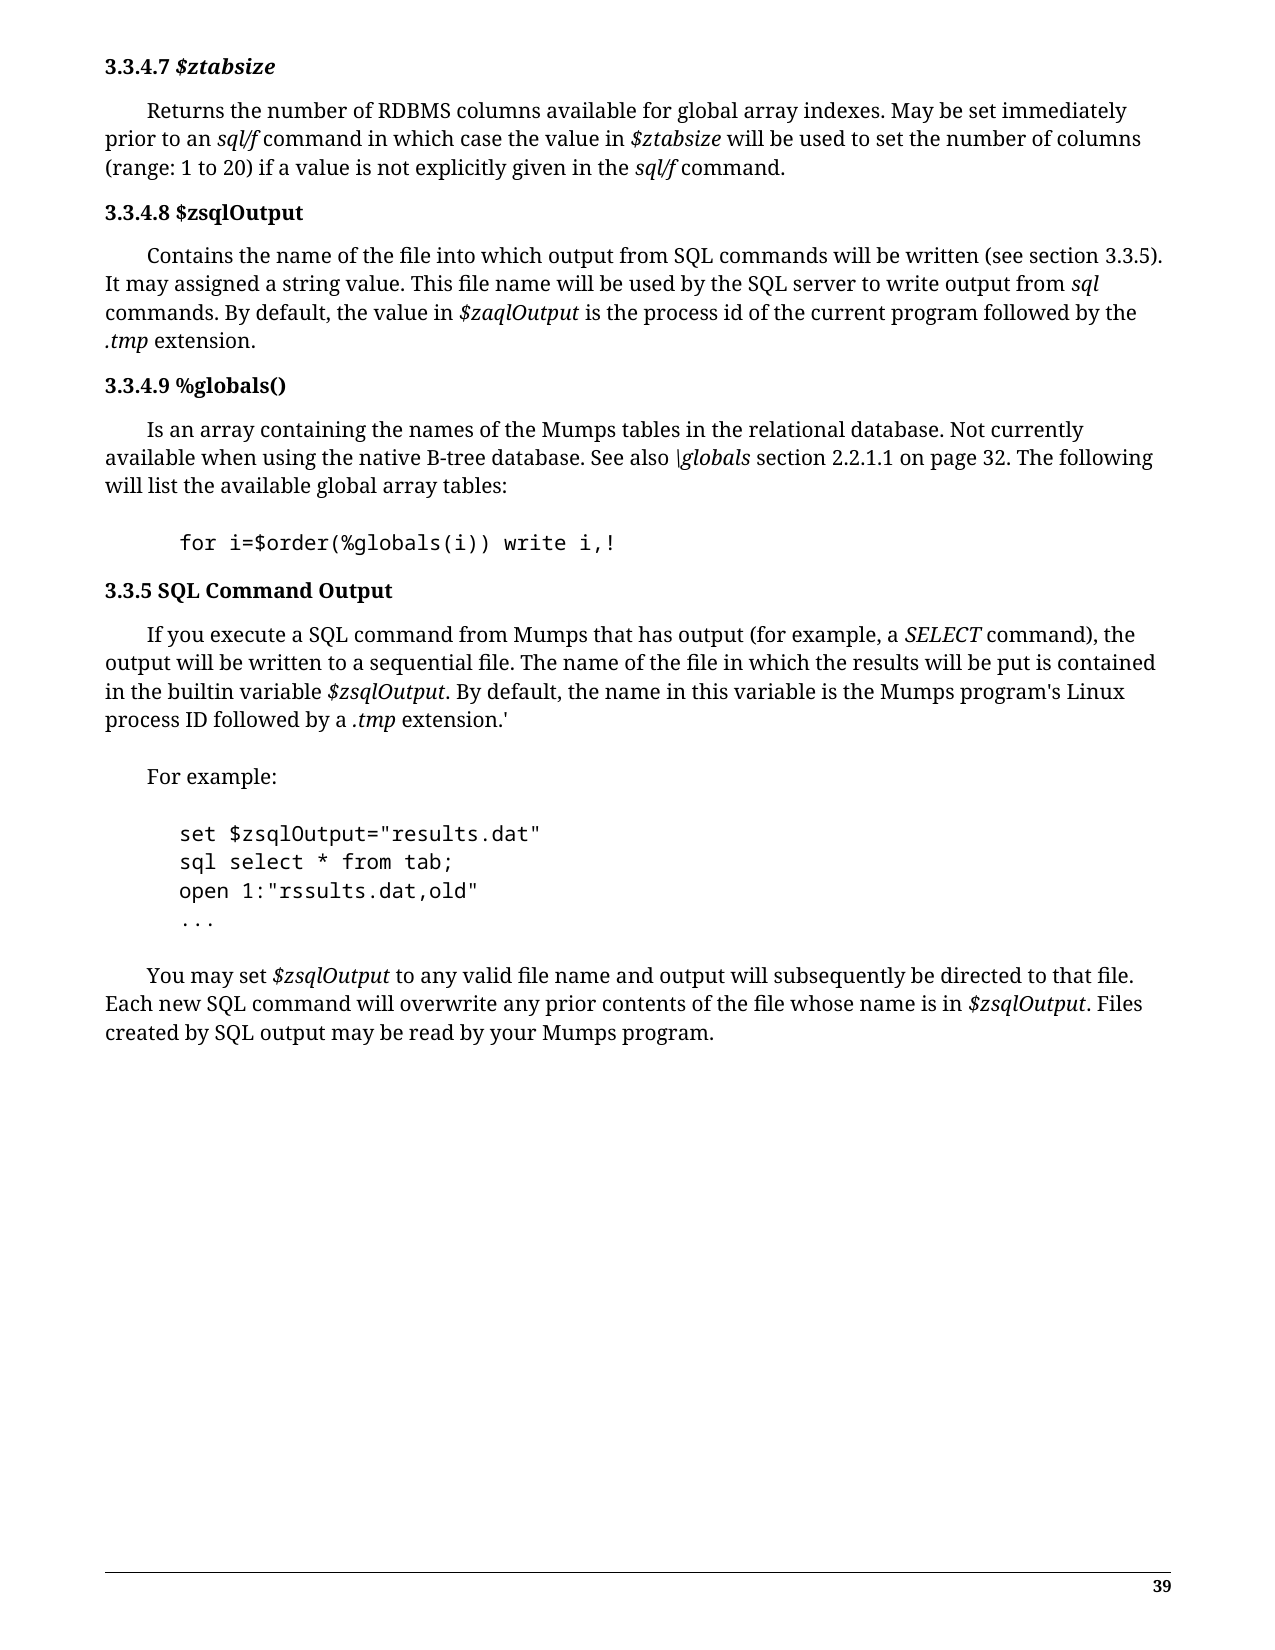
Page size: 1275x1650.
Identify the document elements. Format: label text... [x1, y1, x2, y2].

text for i=$order(%globals(i)) write i,! [105, 528, 1186, 557]
text You may set $zsqlOutput to any valid file name and output will subsequently be directed to that file. Each new SQL command will overwrite any prior contents of the file whose name is in $zsqlOutput. Files created by SQL output may be read by your Mumps program. [105, 961, 1171, 1046]
text Contains the name of the file into which output from SQL commands will be written (see section 3.3.5). It may assigned a string value. This file name will be used by the SQL server to write output from sql commands. By default, the value in $zaqlOutput is the process id of the current program followed by the .tmp extension. [105, 241, 1171, 355]
text If you execute a SQL command from Mumps that has output (for example, a SELECT command), the output will be written to a sequential file. The name of the file in which the results will be put is contained in the builtin variable $zsqlOutput. By default, the name in this variable is the Mumps program's Linux process ID followed by a .tmp extension.' [105, 620, 1171, 734]
subtitle $ztabsize [105, 52, 1186, 81]
subtitle SQL Command Output [105, 576, 1186, 605]
text open 1:"rssults.dat,old" [105, 876, 1186, 904]
text set $zsqlOutput="results.dat" [105, 819, 1186, 847]
subtitle %globals() [105, 371, 1186, 400]
text For example: [105, 762, 1171, 791]
subtitle $zsqlOutput [105, 198, 1186, 226]
text Returns the number of RDBMS columns available for global array indexes. May be set immediately prior to an sql/f command in which case the value in $ztabsize will be used to set the number of columns (range: 1 to 20) if a value is not explicitly given in the sql/f command. [105, 96, 1171, 181]
text ... [105, 904, 1186, 933]
text Is an array containing the names of the Mumps tables in the relational database. Not currently available when using the native B-tree database. See also \globals section 2.2.1.1 on page 28. The following will list the available global array tables: [105, 415, 1171, 500]
text sql select * from tab; [105, 847, 1186, 876]
